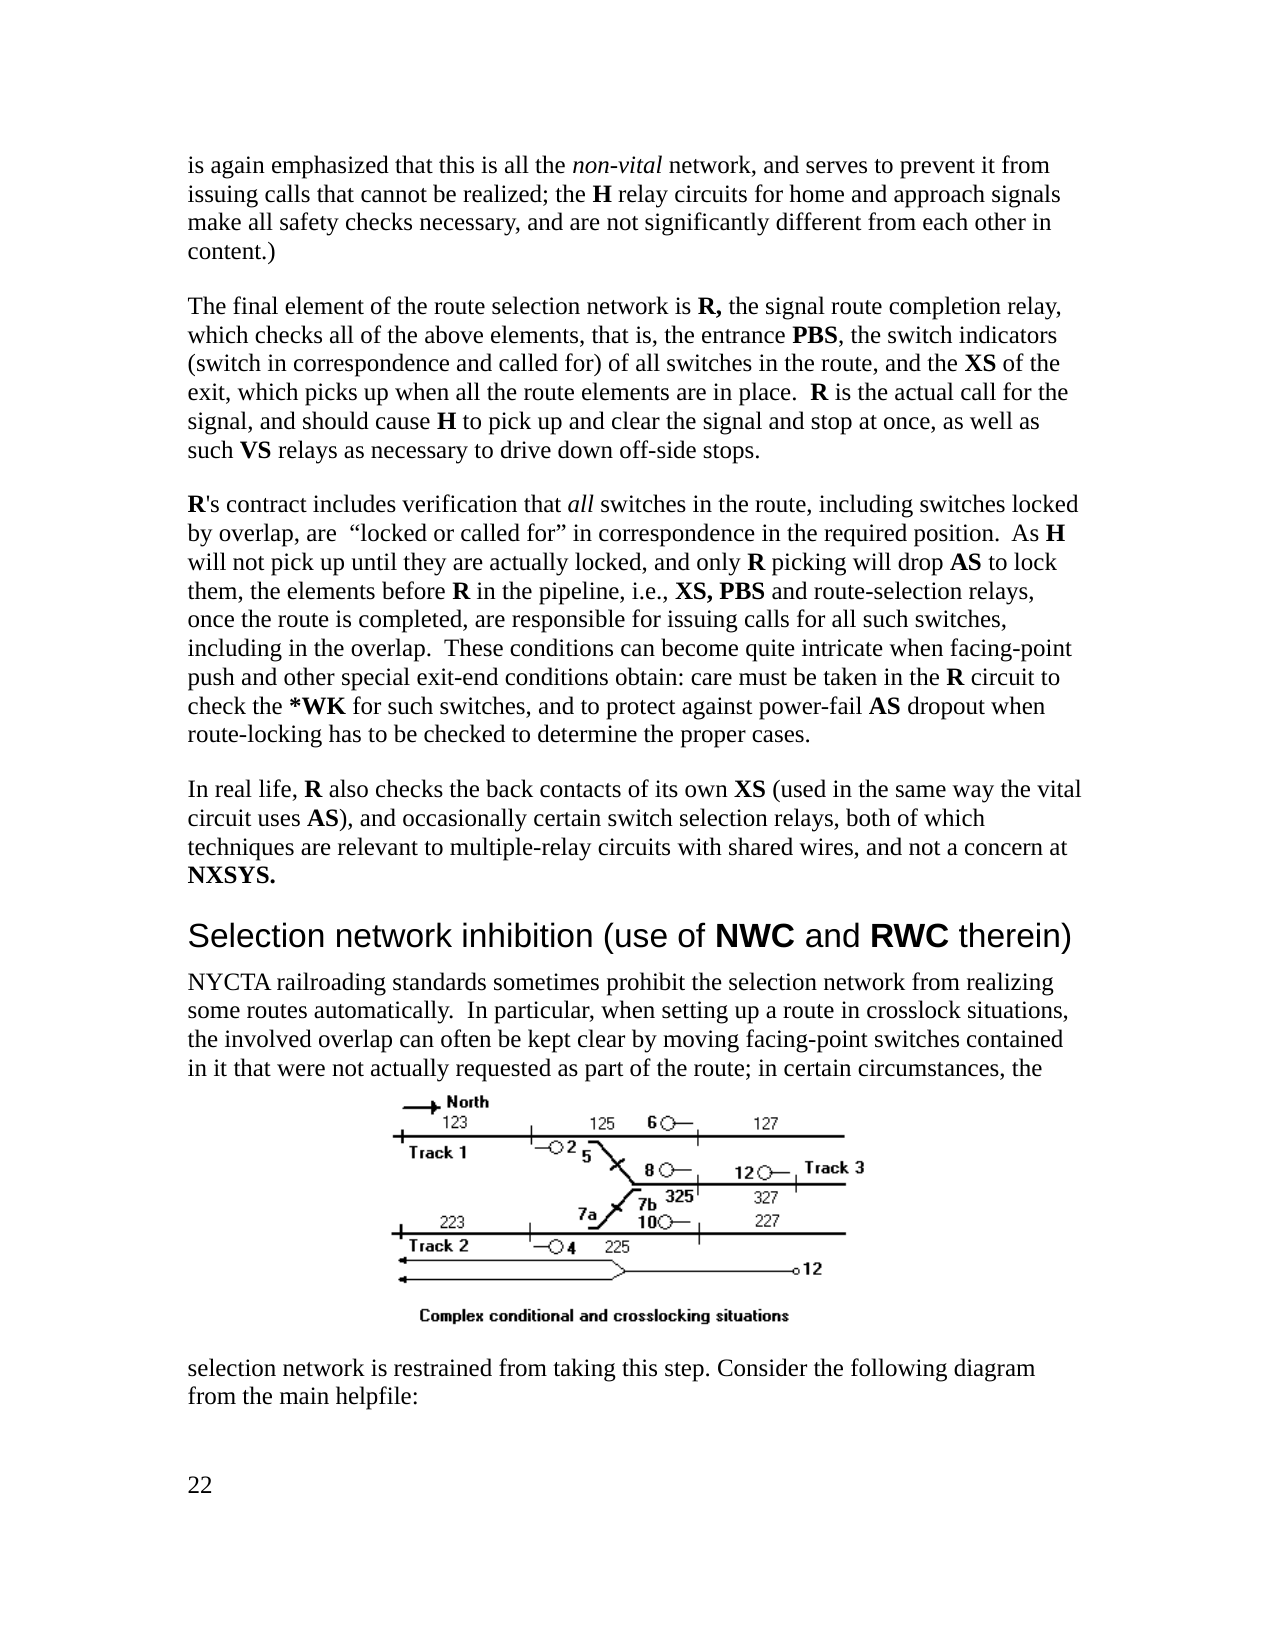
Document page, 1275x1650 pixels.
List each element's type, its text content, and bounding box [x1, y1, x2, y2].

text NYCTA railroading standards sometimes prohibit the selection network from realizing some routes automatically. In particular, when setting up a route in crosslock situations, the involved overlap can often be kept clear by moving facing-point switches contained in it that were not actually requested as part of the route; in certain circumstances, the selection network is restrained from taking this step. Consider the following diagram from the main helpfile: [187, 967, 1087, 1410]
text R's contract includes verification that all switches in the route, including switches locked by overlap, are “locked or called for” in correspondence in the required position. As H will not pick up until they are actually locked, and only R picking will drop AS to lock them, the elements before R in the pipeline, i.e., XS, PBS and route-selection relays, once the route is completed, are responsible for issuing calls for all such switches, including in the overlap. These conditions can become quite intricate when facing-point push and other special exit-end conditions obtain: care must be taken in the R circuit to check the *WK for such switches, and to protect against power-fail AS dropout when route-locking has to be checked to determine the proper cases. [187, 489, 1087, 748]
text In real life, R also checks the back contacts of its own XS (used in the same way the vital circuit uses AS), and occasionally certain switch selection relays, both of which techniques are relevant to multiple-relay circuits with shared wires, and not a concern at NXSYS. [187, 774, 1087, 889]
text The final element of the route selection network is R, the signal route completion relay, which checks all of the above elements, that is, the entrance PBS, the switch indicators (switch in correspondence and called for) of all switches in the route, and the XS of the exit, which picks up when all the route elements are in place. R is the actual call for the signal, and should cause H to pick up and clear the signal and stop at once, as well as such VS relays as necessary to drive down off-side stops. [187, 291, 1087, 463]
subtitle Selection network inhibition (use of NWC and RWC therein) [187, 915, 1087, 954]
text is again emphasized that this is all the non-vital network, and serves to prevent it from issuing calls that cannot be realized; the H relay circuits for home and approach signals make all safety checks necessary, and are not significantly different from each other in content.) [187, 150, 1087, 265]
picture [374, 1091, 898, 1353]
